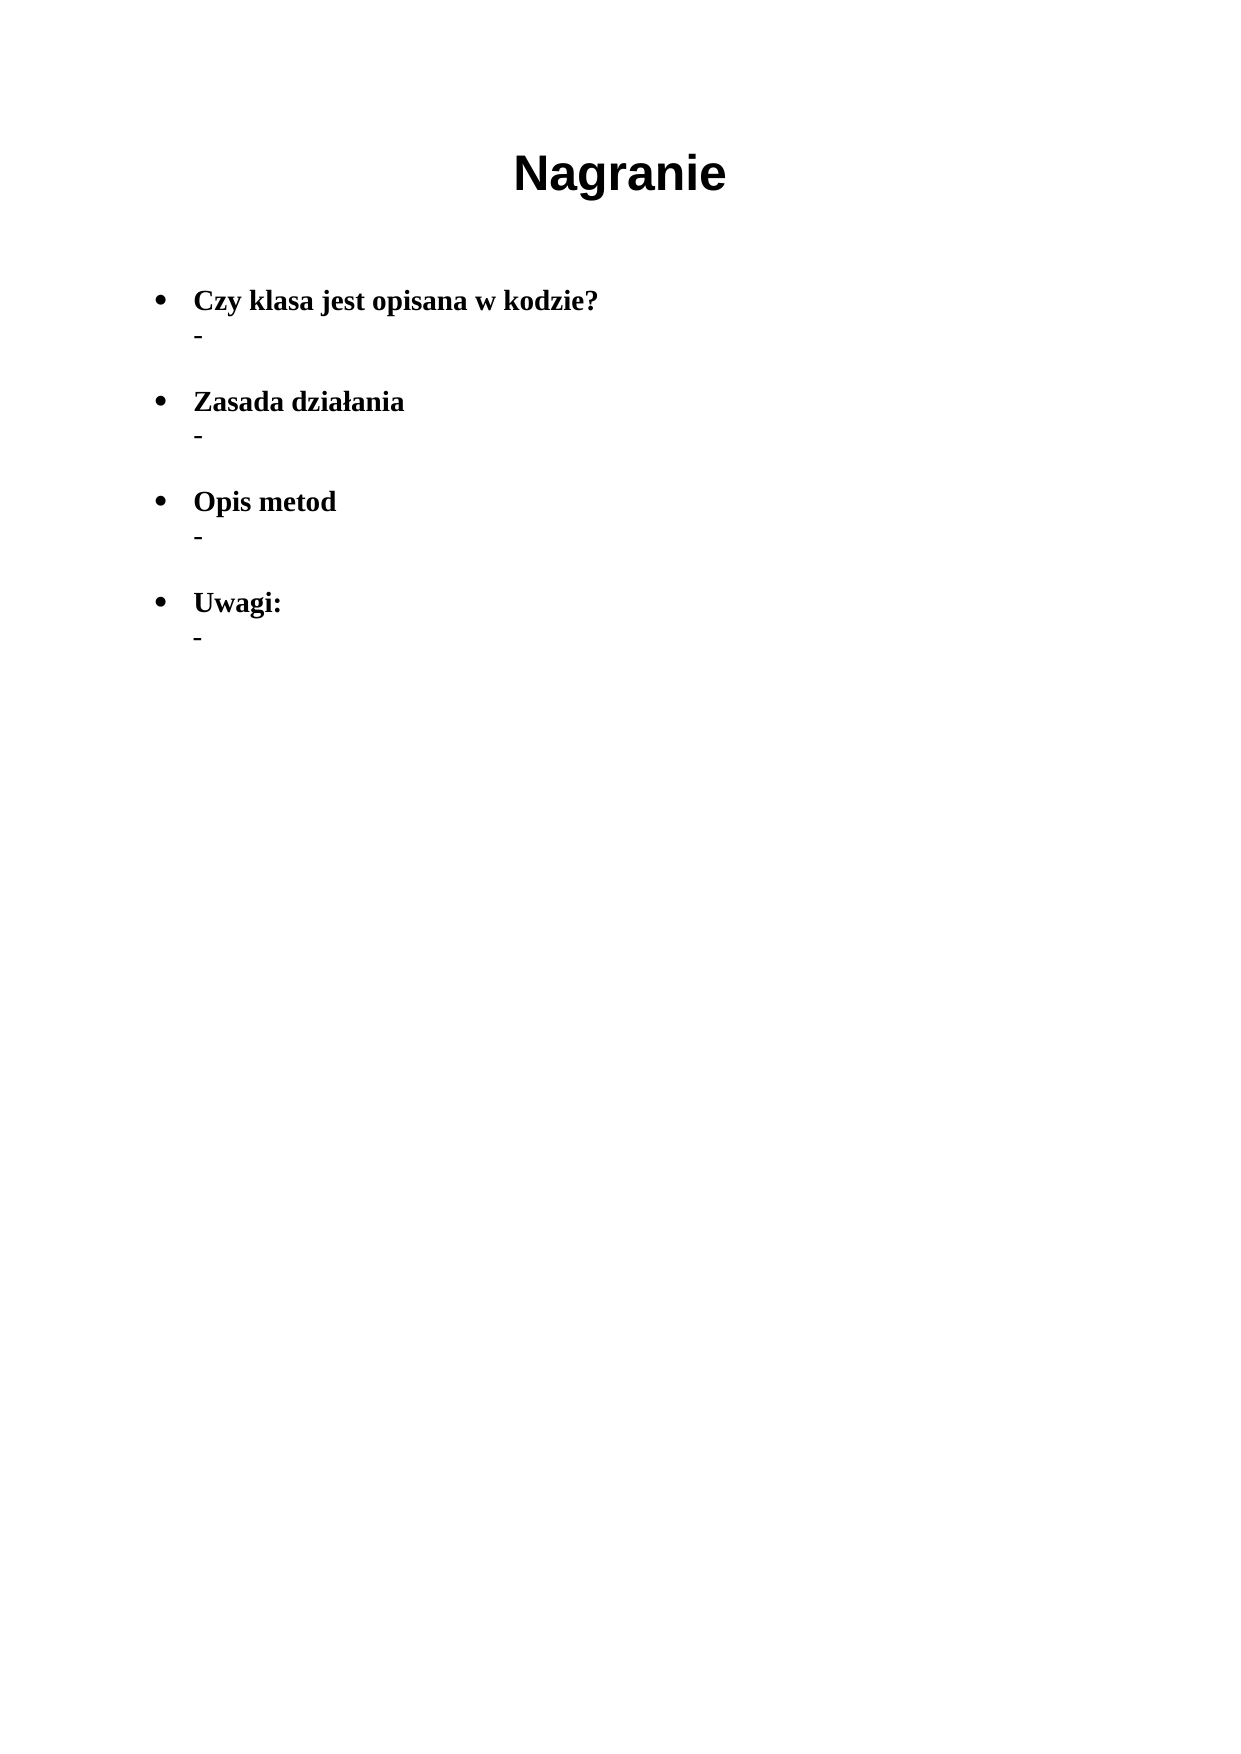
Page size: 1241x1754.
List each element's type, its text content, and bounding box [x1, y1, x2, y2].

list - [193, 417, 1122, 484]
list Zasada działania [156, 384, 1122, 417]
list - [156, 518, 1122, 552]
text - [192, 619, 1122, 652]
list Uwagi: [156, 585, 1122, 619]
list Czy klasa jest opisana w kodzie? [156, 283, 1122, 317]
subtitle Nagranie [118, 143, 1122, 201]
list - [193, 317, 1122, 384]
list Opis metod [156, 484, 1122, 518]
